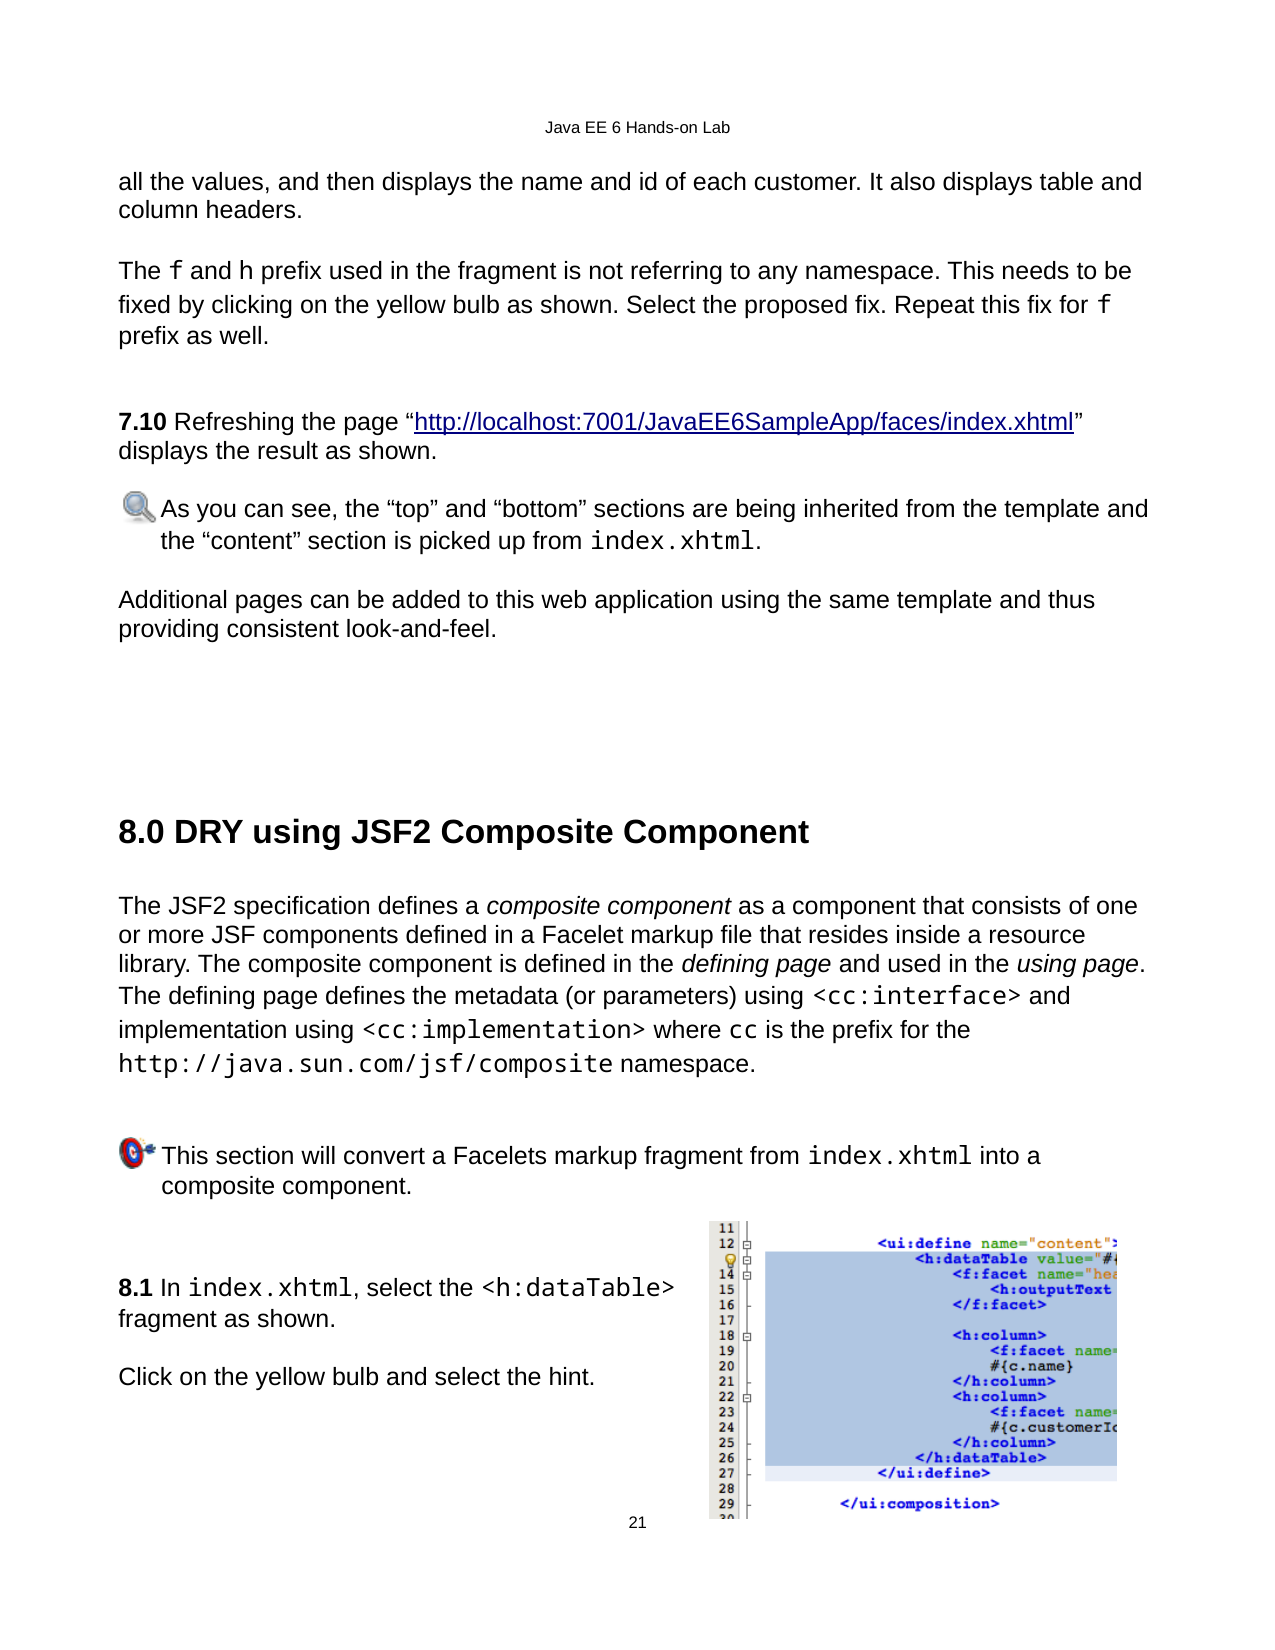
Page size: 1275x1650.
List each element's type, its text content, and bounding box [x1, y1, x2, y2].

text all the values, and then displays the name and id of each customer. It also displays table and column headers. The f and h prefix used in the fragment is not referring to any namespace. This needs to be fixed by clicking on the yellow bulb as shown. Select the proposed fix. Repeat this fix for f prefix as well. 7.10 Refreshing the page “http://localhost:7001/JavaEE6SampleApp/faces/index.xhtml” displays the result as shown. [118, 167, 1157, 465]
text 8.1 In index.xhtml, select the <h:dataTable> fragment as shown. Click on the yellow bulb and select the hint. [118, 1270, 709, 1419]
picture [118, 1137, 156, 1169]
picture [709, 1221, 1117, 1519]
table_header This section will convert a Facelets markup fragment from index.xhtml into a composite component. [161, 1137, 1157, 1200]
text As you can see, the “top” and “bottom” sections are being inherited from the template and the “content” section is picked up from index.xhtml. [118, 465, 1157, 556]
text Additional pages can be added to this web application using the same template and thus providing consistent look-and-feel. [118, 585, 1157, 643]
picture [122, 490, 161, 526]
subtitle 8.0 DRY using JSF2 Composite Component [118, 811, 1157, 850]
text The JSF2 specification defines a composite component as a component that consists of one or more JSF components defined in a Facelet markup file that resides inside a resource library. The composite component is defined in the defining page and used in the using page. The defining page defines the metadata (or parameters) using <cc:interface> and implementation using <cc:implementation> where cc is the prefix for the http://java.sun.com/jsf/composite namespace. [118, 891, 1157, 1080]
text [1117, 1270, 1157, 1419]
table_header [118, 1137, 161, 1200]
